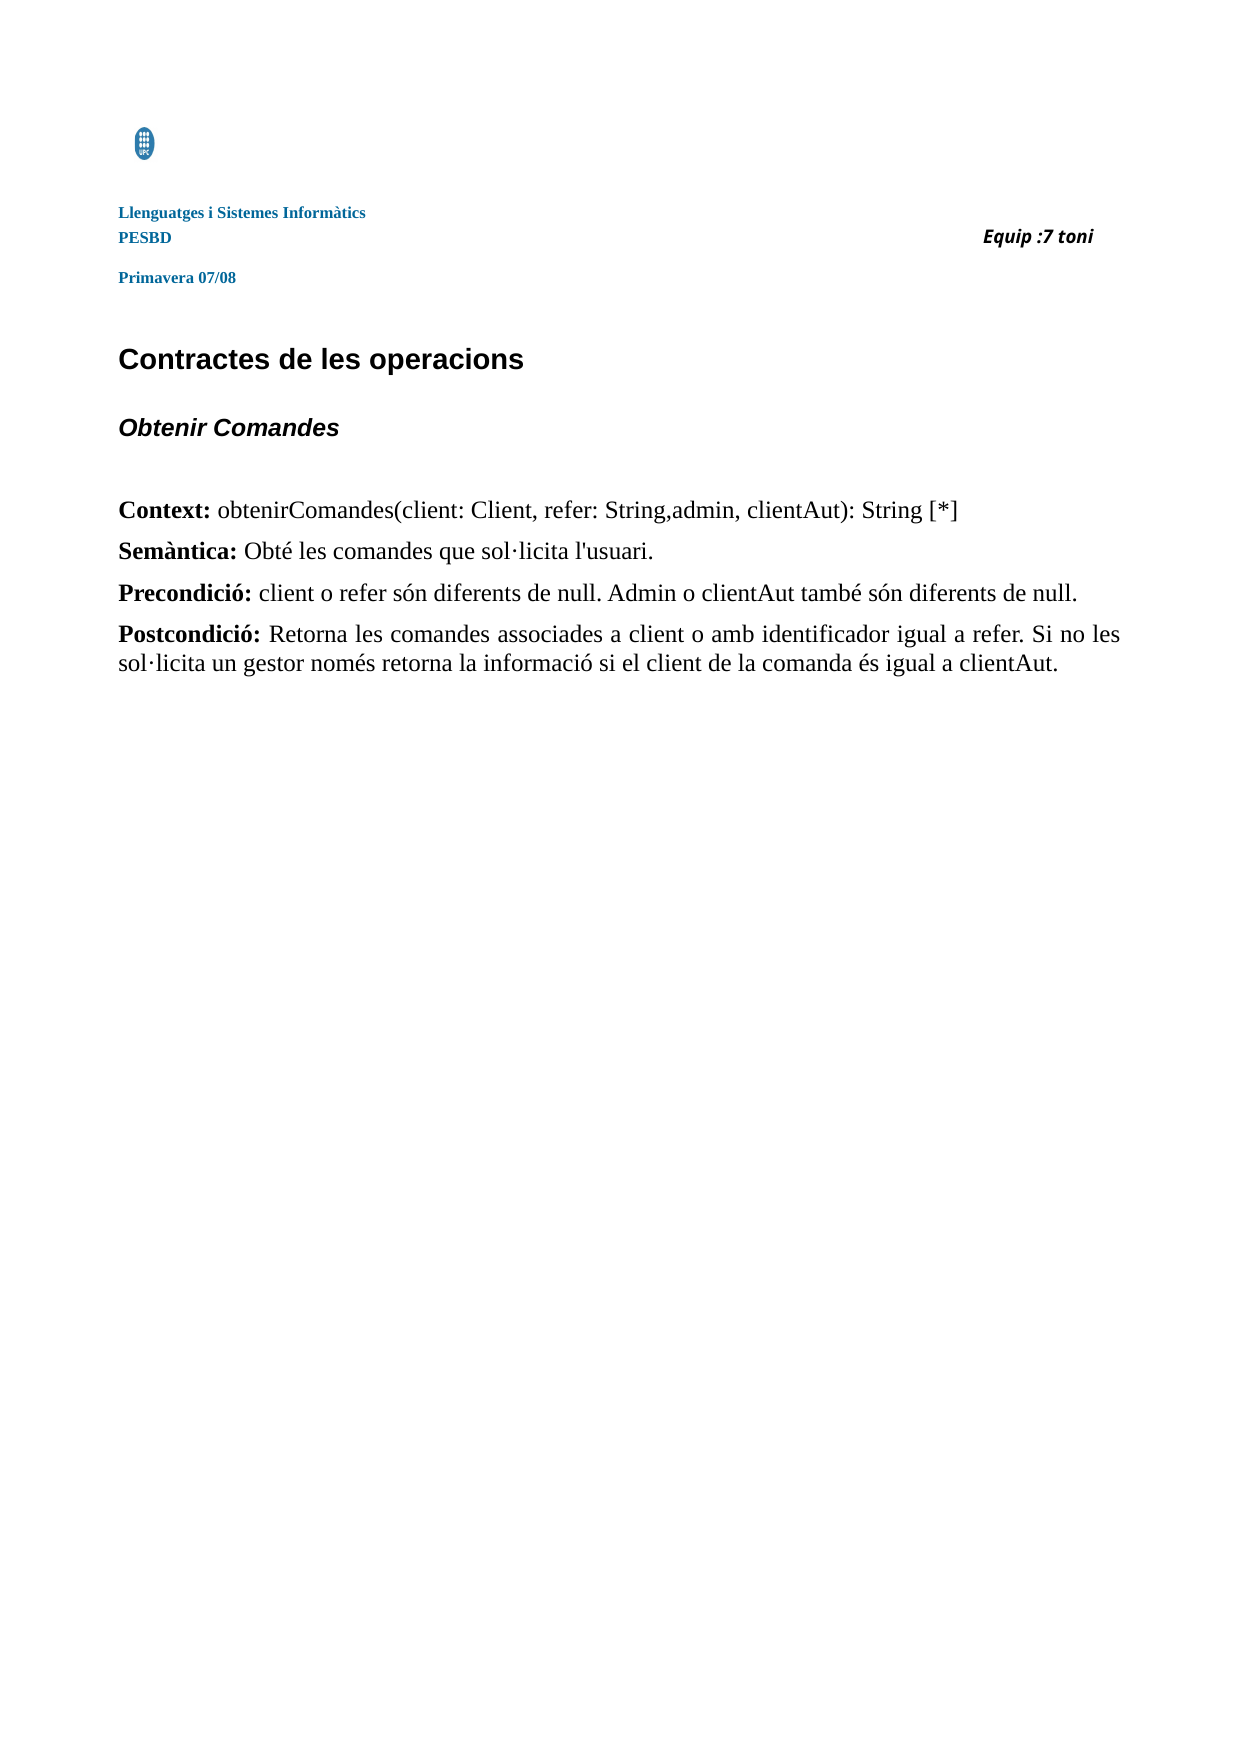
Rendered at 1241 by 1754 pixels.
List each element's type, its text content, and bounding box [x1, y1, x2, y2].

text Context: obtenirComandes(client: Client, refer: String,admin, clientAut): String [*] [118, 495, 1122, 524]
text Postcondició: Retorna les comandes associades a client o amb identificador igual a refer. Si no les sol·licita un gestor només retorna la informació si el client de la comanda és igual a clientAut. [118, 619, 1122, 676]
subtitle Obtenir Comandes [118, 413, 1122, 441]
text Precondició: client o refer són diferents de null. Admin o clientAut també són diferents de null. [118, 578, 1122, 606]
text Semàntica: Obté les comandes que sol·licita l'usuari. [118, 536, 1122, 565]
subtitle Contractes de les operacions [118, 342, 1122, 375]
